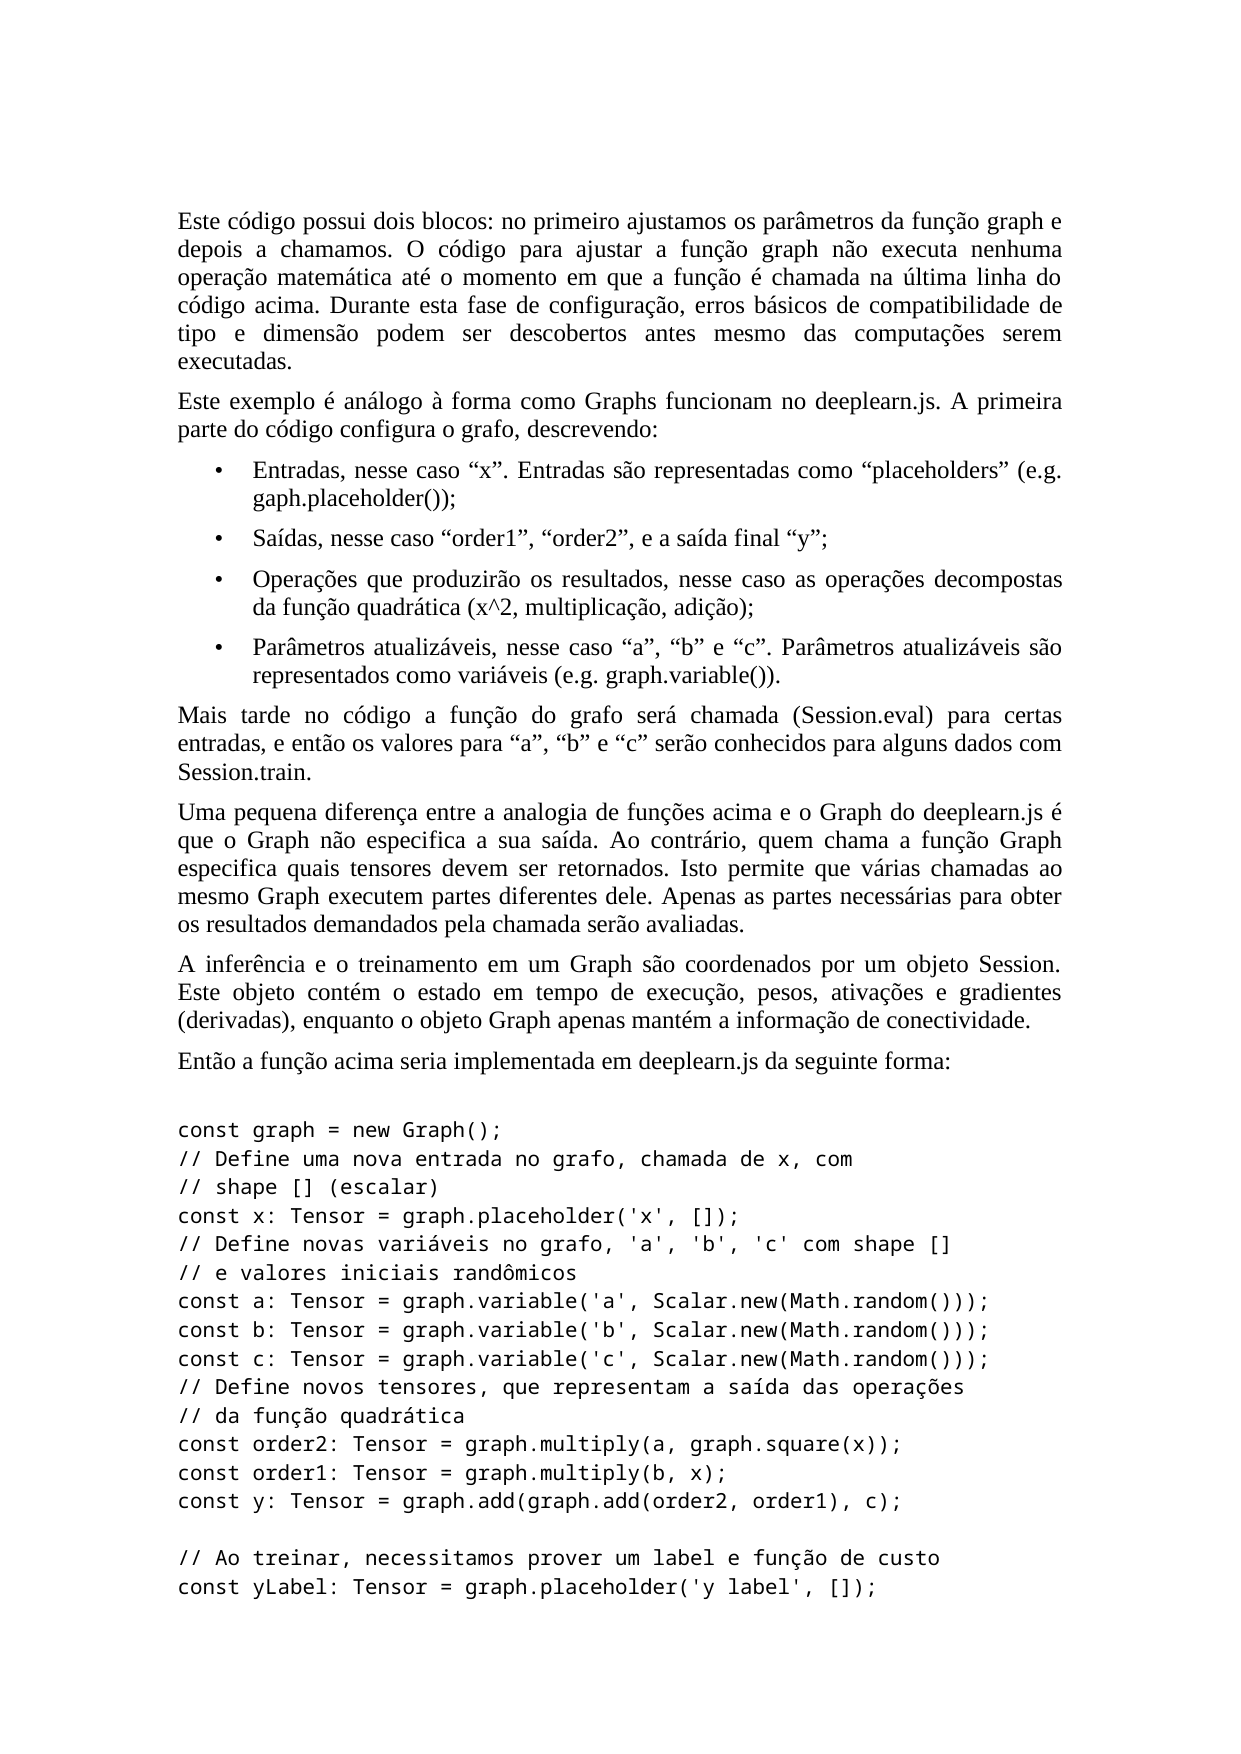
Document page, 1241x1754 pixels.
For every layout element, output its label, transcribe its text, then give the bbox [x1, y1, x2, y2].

text const a: Tensor = graph.variable('a', Scalar.new(Math.random())); [177, 1286, 1063, 1315]
list Operações que produzirão os resultados, nesse caso as operações decompostas da função quadrática (x^2, multiplicação, adição); [215, 564, 1063, 621]
text Então a função acima seria implementada em deeplearn.js da seguinte forma: [177, 1047, 1063, 1075]
text // da função quadrática [177, 1401, 1063, 1429]
text // Define uma nova entrada no grafo, chamada de x, com [177, 1144, 1063, 1172]
text const y: Tensor = graph.add(graph.add(order2, order1), c); [177, 1486, 1063, 1515]
text // Ao treinar, necessitamos prover um label e função de custo [177, 1543, 1063, 1572]
text const c: Tensor = graph.variable('c', Scalar.new(Math.random())); [177, 1343, 1063, 1372]
text Este código possui dois blocos: no primeiro ajustamos os parâmetros da função graph e depois a chamamos. O código para ajustar a função graph não executa nenhuma operação matemática até o momento em que a função é chamada na última linha do código acima. Durante esta fase de configuração, erros básicos de compatibilidade de tipo e dimensão podem ser descobertos antes mesmo das computações serem executadas. [177, 207, 1063, 375]
text const yLabel: Tensor = graph.placeholder('y label', []); [177, 1572, 1063, 1600]
text const x: Tensor = graph.placeholder('x', []); [177, 1201, 1063, 1229]
text const b: Tensor = graph.variable('b', Scalar.new(Math.random())); [177, 1315, 1063, 1343]
text Este exemplo é análogo à forma como Graphs funcionam no deeplearn.js. A primeira parte do código configura o grafo, descrevendo: [177, 387, 1063, 443]
text Uma pequena diferença entre a analogia de funções acima e o Graph do deeplearn.js é que o Graph não especifica a sua saída. Ao contrário, quem chama a função Graph especifica quais tensores devem ser retornados. Isto permite que várias chamadas ao mesmo Graph executem partes diferentes dele. Apenas as partes necessárias para obter os resultados demandados pela chamada serão avaliadas. [177, 798, 1063, 938]
text A inferência e o treinamento em um Graph são coordenados por um objeto Session. Este objeto contém o estado em tempo de execução, pesos, ativações e gradientes (derivadas), enquanto o objeto Graph apenas mantém a informação de conectividade. [177, 950, 1063, 1034]
list Saídas, nesse caso “order1”, “order2”, e a saída final “y”; [215, 524, 1063, 552]
text // e valores iniciais randômicos [177, 1258, 1063, 1286]
text const graph = new Graph(); [177, 1115, 1063, 1144]
text const order1: Tensor = graph.multiply(b, x); [177, 1458, 1063, 1486]
text // Define novas variáveis no grafo, 'a', 'b', 'c' com shape [] [177, 1229, 1063, 1258]
text // Define novos tensores, que representam a saída das operações [177, 1372, 1063, 1401]
text // shape [] (escalar) [177, 1172, 1063, 1201]
text Mais tarde no código a função do grafo será chamada (Session.eval) para certas entradas, e então os valores para “a”, “b” e “c” serão conhecidos para alguns dados com Session.train. [177, 701, 1063, 785]
list Parâmetros atualizáveis, nesse caso “a”, “b” e “c”. Parâmetros atualizáveis são representados como variáveis (e.g. graph.variable()). [215, 633, 1063, 689]
list Entradas, nesse caso “x”. Entradas são representadas como “placeholders” (e.g. gaph.placeholder()); [215, 456, 1063, 512]
text const order2: Tensor = graph.multiply(a, graph.square(x)); [177, 1429, 1063, 1458]
